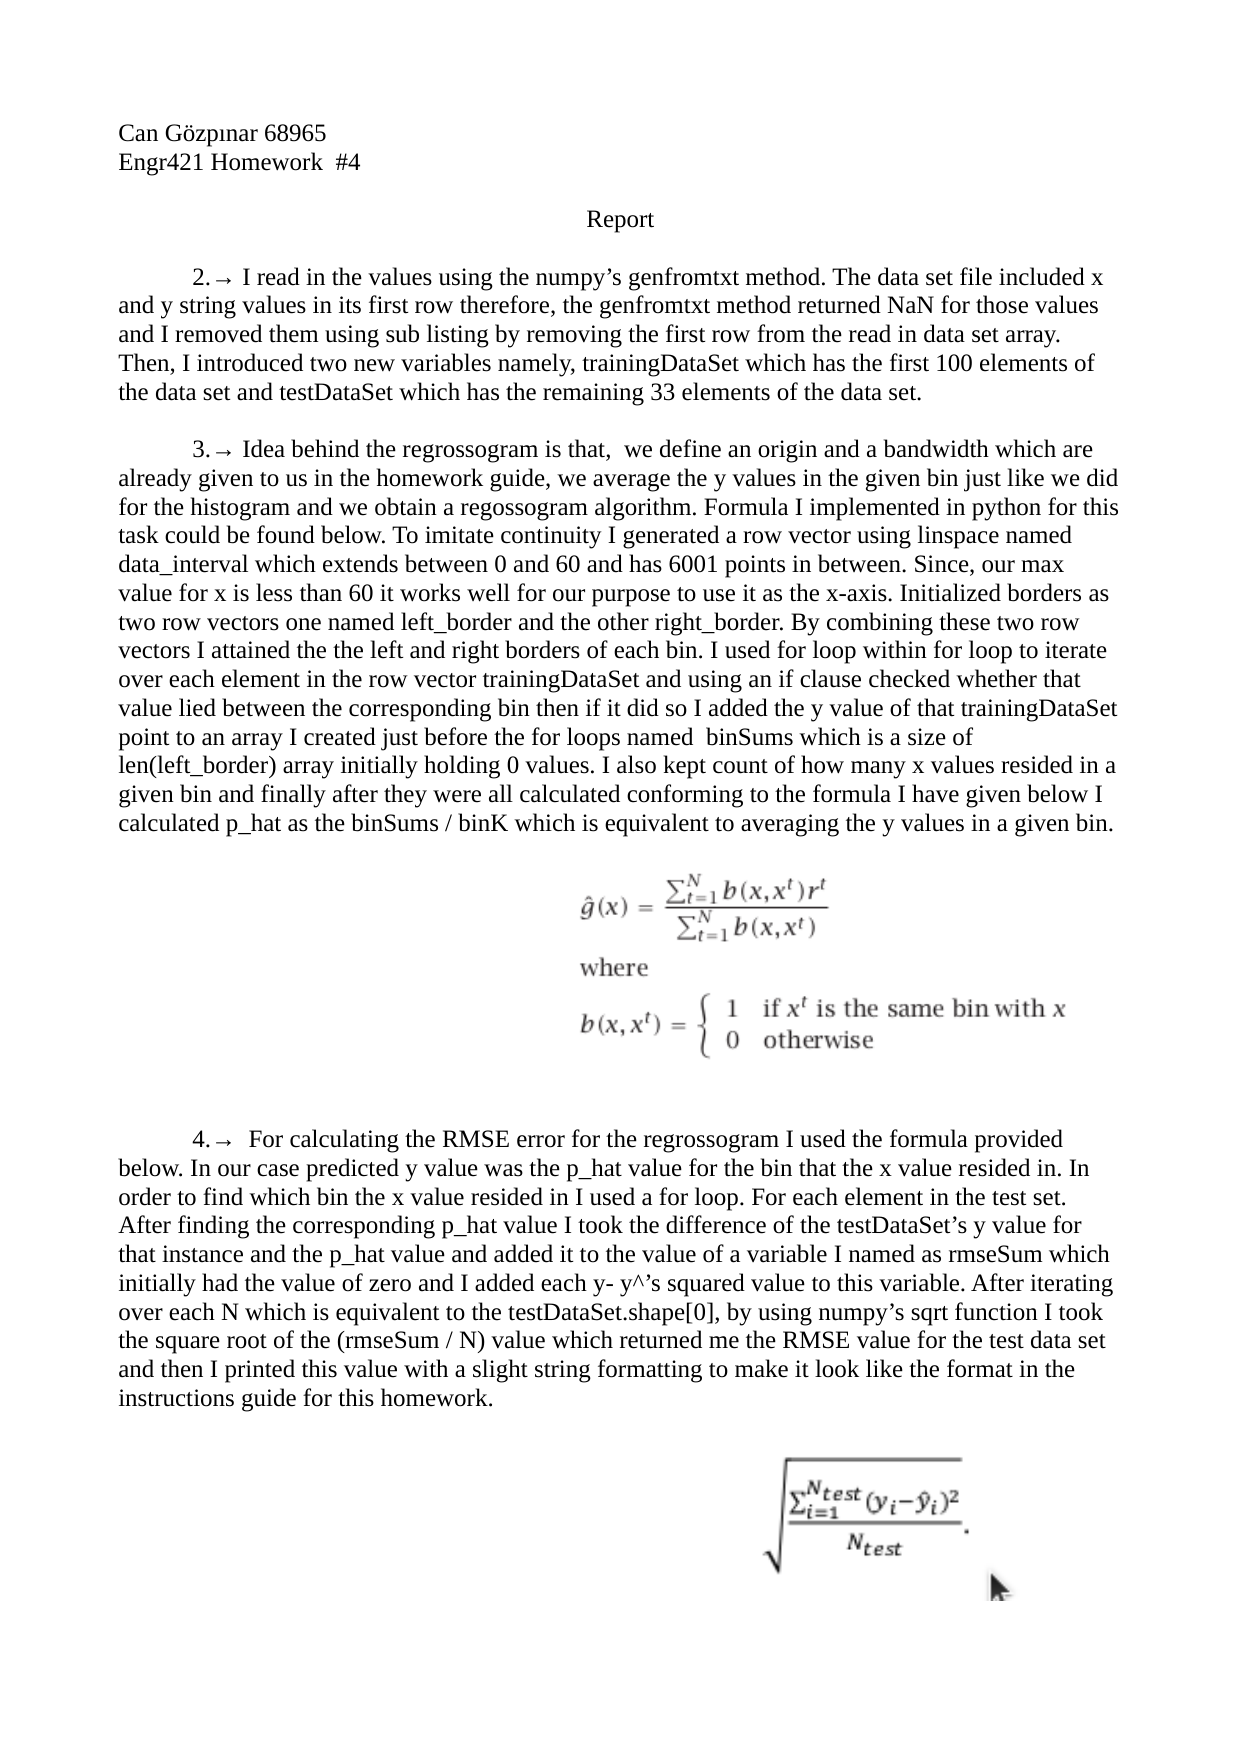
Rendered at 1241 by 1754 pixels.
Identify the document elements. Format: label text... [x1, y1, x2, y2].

text 3.→ Idea behind the regrossogram is that, we define an origin and a bandwidth which are already given to us in the homework guide, we average the y values in the given bin just like we did for the histogram and we obtain a regossogram algorithm. Formula I implemented in python for this task could be found below. To imitate continuity I generated a row vector using linspace named data_interval which extends between 0 and 60 and has 6001 points in between. Since, our max value for x is less than 60 it works well for our purpose to use it as the x-axis. Initialized borders as two row vectors one named left_border and the other right_border. By combining these two row vectors I attained the the left and right borders of each bin. I used for loop within for loop to iterate over each element in the row vector trainingDataSet and using an if clause checked whether that value lied between the corresponding bin then if it did so I added the y value of that trainingDataSet point to an array I created just before the for loops named binSums which is a size of len(left_border) array initially holding 0 values. I also kept count of how many x values resided in a given bin and finally after they were all calculated conforming to the formula I have given below I calculated p_hat as the binSums / binK which is equivalent to averaging the y values in a given bin. [118, 434, 1122, 837]
text 4.→ For calculating the RMSE error for the regrossogram I used the formula provided below. In our case predicted y value was the p_hat value for the bin that the x value resided in. In order to find which bin the x value resided in I used a for loop. For each element in the test set. After finding the corresponding p_hat value I took the difference of the testDataSet’s y value for that instance and the p_hat value and added it to the value of a variable I named as rmseSum which initially had the value of zero and I added each y- y^’s squared value to this variable. After iterating over each N which is equivalent to the testDataSet.shape[0], by using numpy’s sqrt function I took the square root of the (rmseSum / N) value which returned me the RMSE value for the test data set and then I printed this value with a slight string formatting to make it look like the format in the instructions guide for this homework. [118, 1124, 1122, 1412]
text Engr421 Homework #4 [118, 147, 1122, 176]
text Can Gözpınar 68965 [118, 118, 1122, 147]
picture [546, 860, 1103, 1072]
text Report [118, 204, 1122, 233]
text 2.→ I read in the values using the numpy’s genfromtxt method. The data set file included x and y string values in its first row therefore, the genfromtxt method returned NaN for those values and I removed them using sub listing by removing the first row from the read in data set array. Then, I introduced two new variables namely, trainingDataSet which has the first 100 elements of the data set and testDataSet which has the remaining 33 elements of the data set. [118, 262, 1122, 406]
picture [631, 1411, 1077, 1601]
